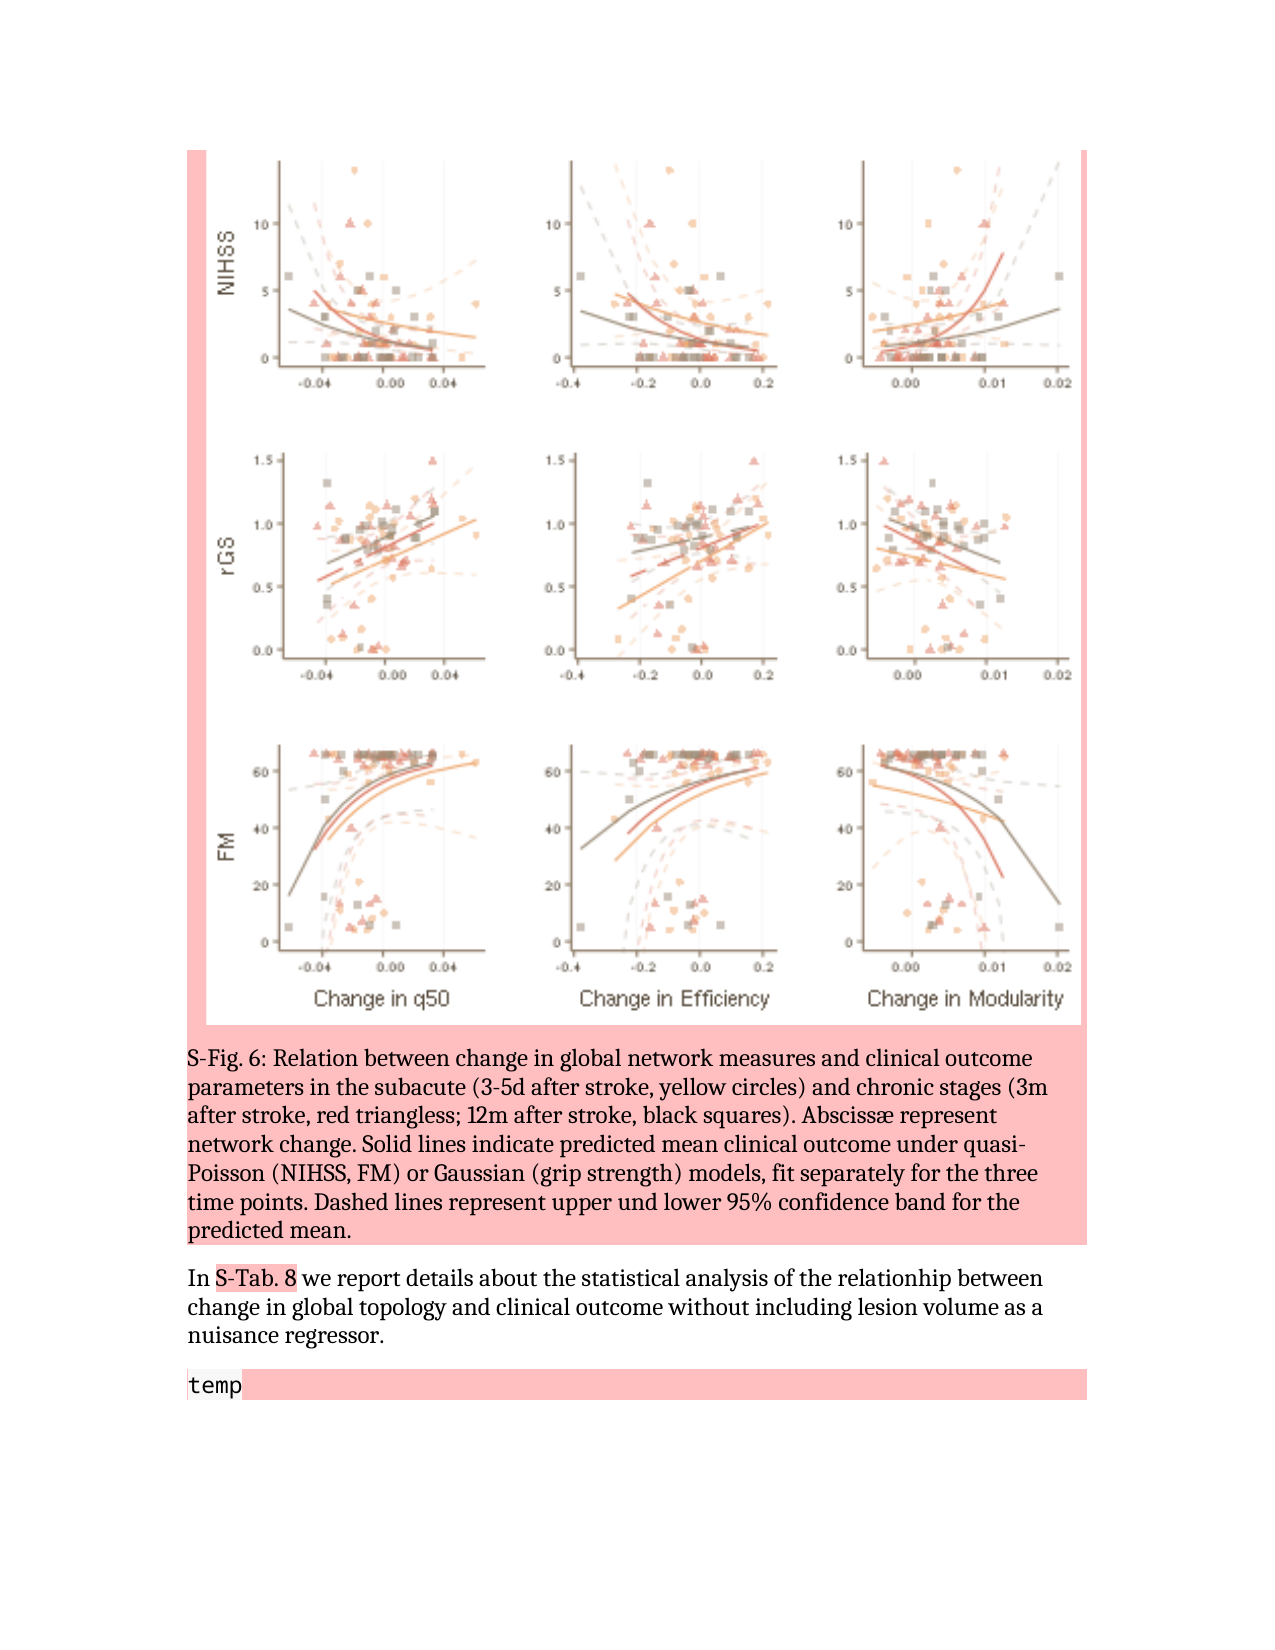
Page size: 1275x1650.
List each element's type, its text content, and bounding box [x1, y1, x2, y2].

text S-Fig. 6: Relation between change in global network measures and clinical outcome parameters in the subacute (3-5d after stroke, yellow circles) and chronic stages (3m after stroke, red triangless; 12m after stroke, black squares). Abscissæ represent network change. Solid lines indicate predicted mean clinical outcome under quasi-Poisson (NIHSS, FM) or Gaussian (grip strength) models, fit separately for the three time points. Dashed lines represent upper und lower 95% confidence band for the predicted mean. [187, 1044, 1087, 1245]
text In S-Tab. 8 we report details about the statistical analysis of the relationhip between change in global topology and clinical outcome without including lesion volume as a nuisance regressor. [187, 1264, 1087, 1350]
picture [206, 150, 1082, 1025]
text temp [242, 1369, 1087, 1400]
